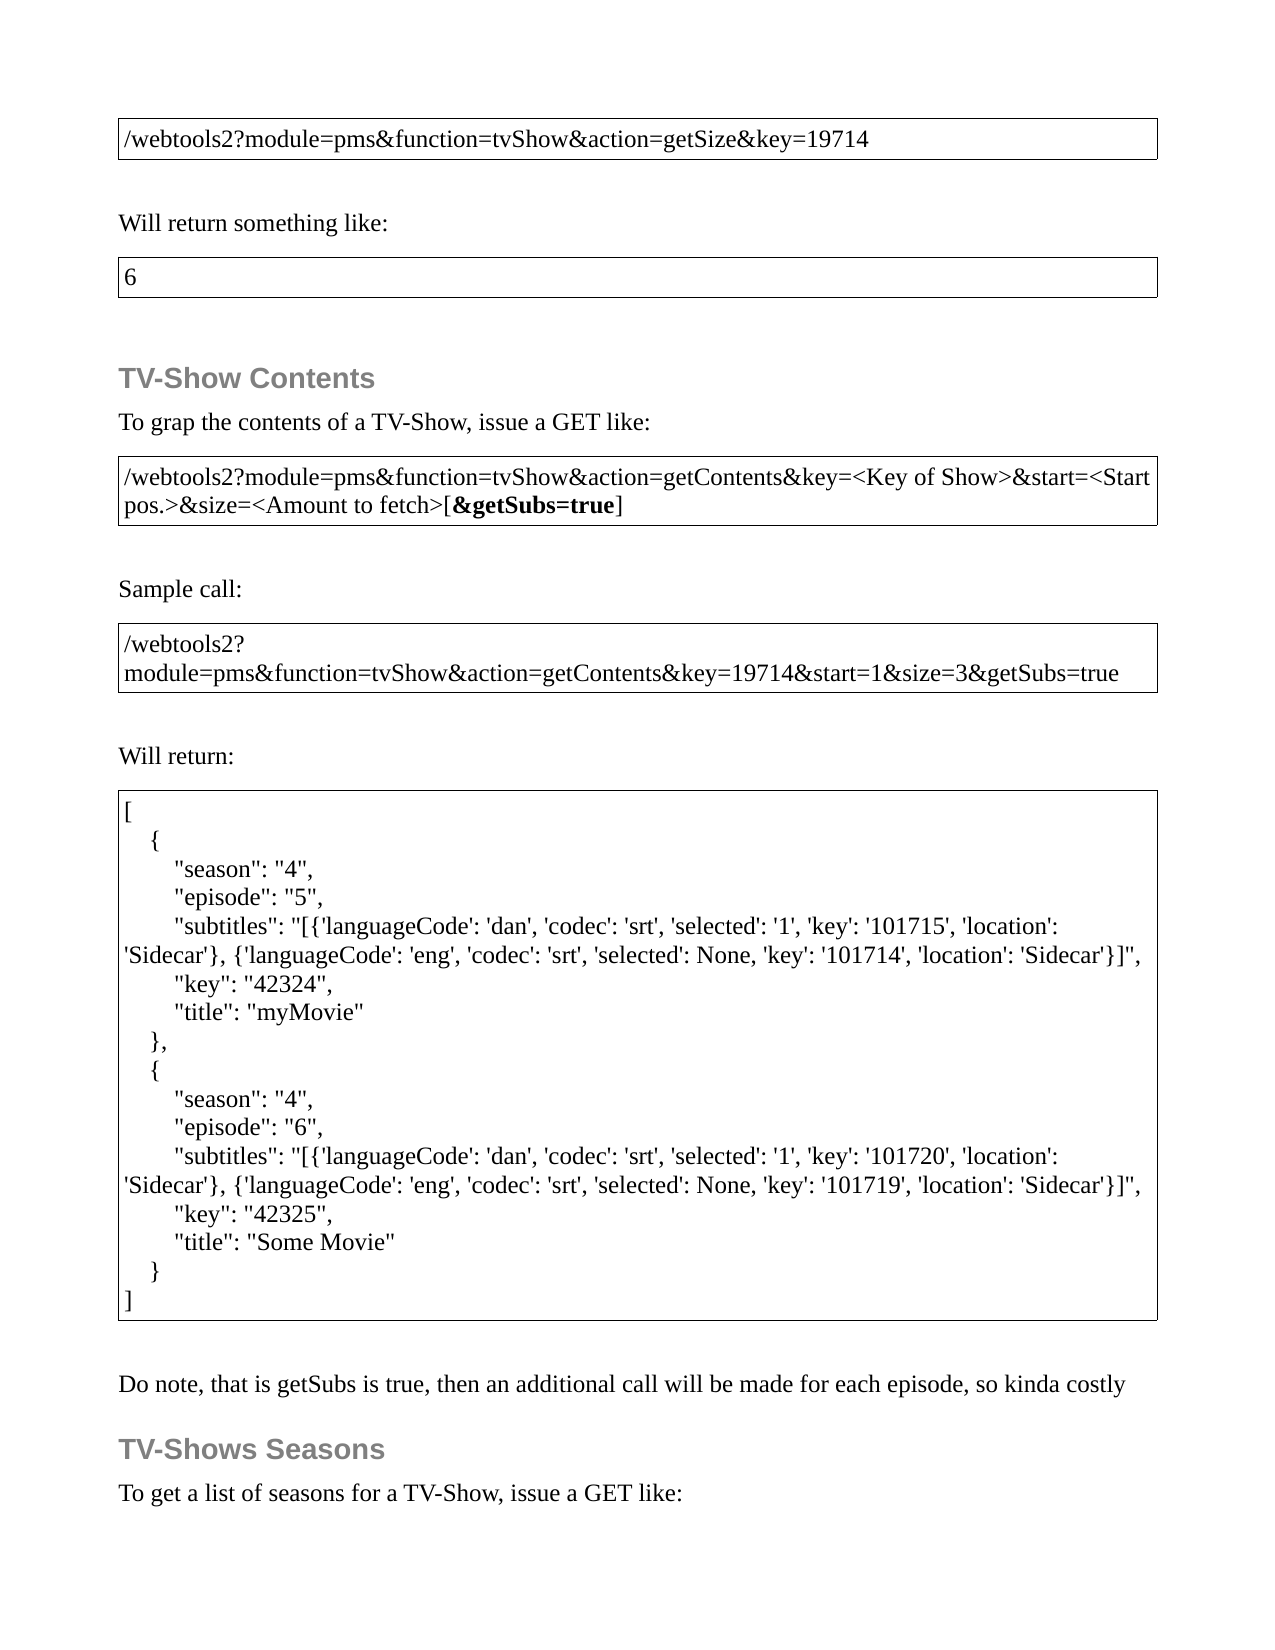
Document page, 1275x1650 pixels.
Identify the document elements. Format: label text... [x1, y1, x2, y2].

text Will return something like: [118, 208, 1157, 236]
table_header /webtools2?module=pms&function=tvShow&action=getContents&key=<Key of Show>&start=<Start pos.>&size=<Amount to fetch>[&getSubs=true] [119, 457, 1157, 525]
table_header [ { "season": "4", "episode": "5", "subtitles": "[{'languageCode': 'dan', 'codec': 'srt', 'selected': '1', 'key': '101715', 'location': 'Sidecar'}, {'languageCode': 'eng', 'codec': 'srt', 'selected': None, 'key': '101714', 'location': 'Sidecar'}]", "key": "42324", "title": "myMovie" }, { "season": "4", "episode": "6", "subtitles": "[{'languageCode': 'dan', 'codec': 'srt', 'selected': '1', 'key': '101720', 'location': 'Sidecar'}, {'languageCode': 'eng', 'codec': 'srt', 'selected': None, 'key': '101719', 'location': 'Sidecar'}]", "key": "42325", "title": "Some Movie" } ] [119, 791, 1157, 1319]
table_header /webtools2?module=pms&function=tvShow&action=getSize&key=19714 [119, 119, 1157, 158]
text Do note, that is getSubs is true, then an additional call will be made for each episode, so kinda costly [118, 1369, 1157, 1397]
text Will return: [118, 741, 1157, 770]
table_header 6 [119, 258, 1157, 297]
subtitle TV-Show Contents [118, 361, 1157, 394]
text To grap the contents of a TV-Show, issue a GET like: [118, 407, 1157, 436]
table_header /webtools2?module=pms&function=tvShow&action=getContents&key=19714&start=1&size=3&getSubs=true [119, 624, 1157, 692]
text Sample call: [118, 574, 1157, 603]
subtitle TV-Shows Seasons [118, 1432, 1157, 1466]
text To get a list of seasons for a TV-Show, issue a GET like: [118, 1478, 1157, 1507]
